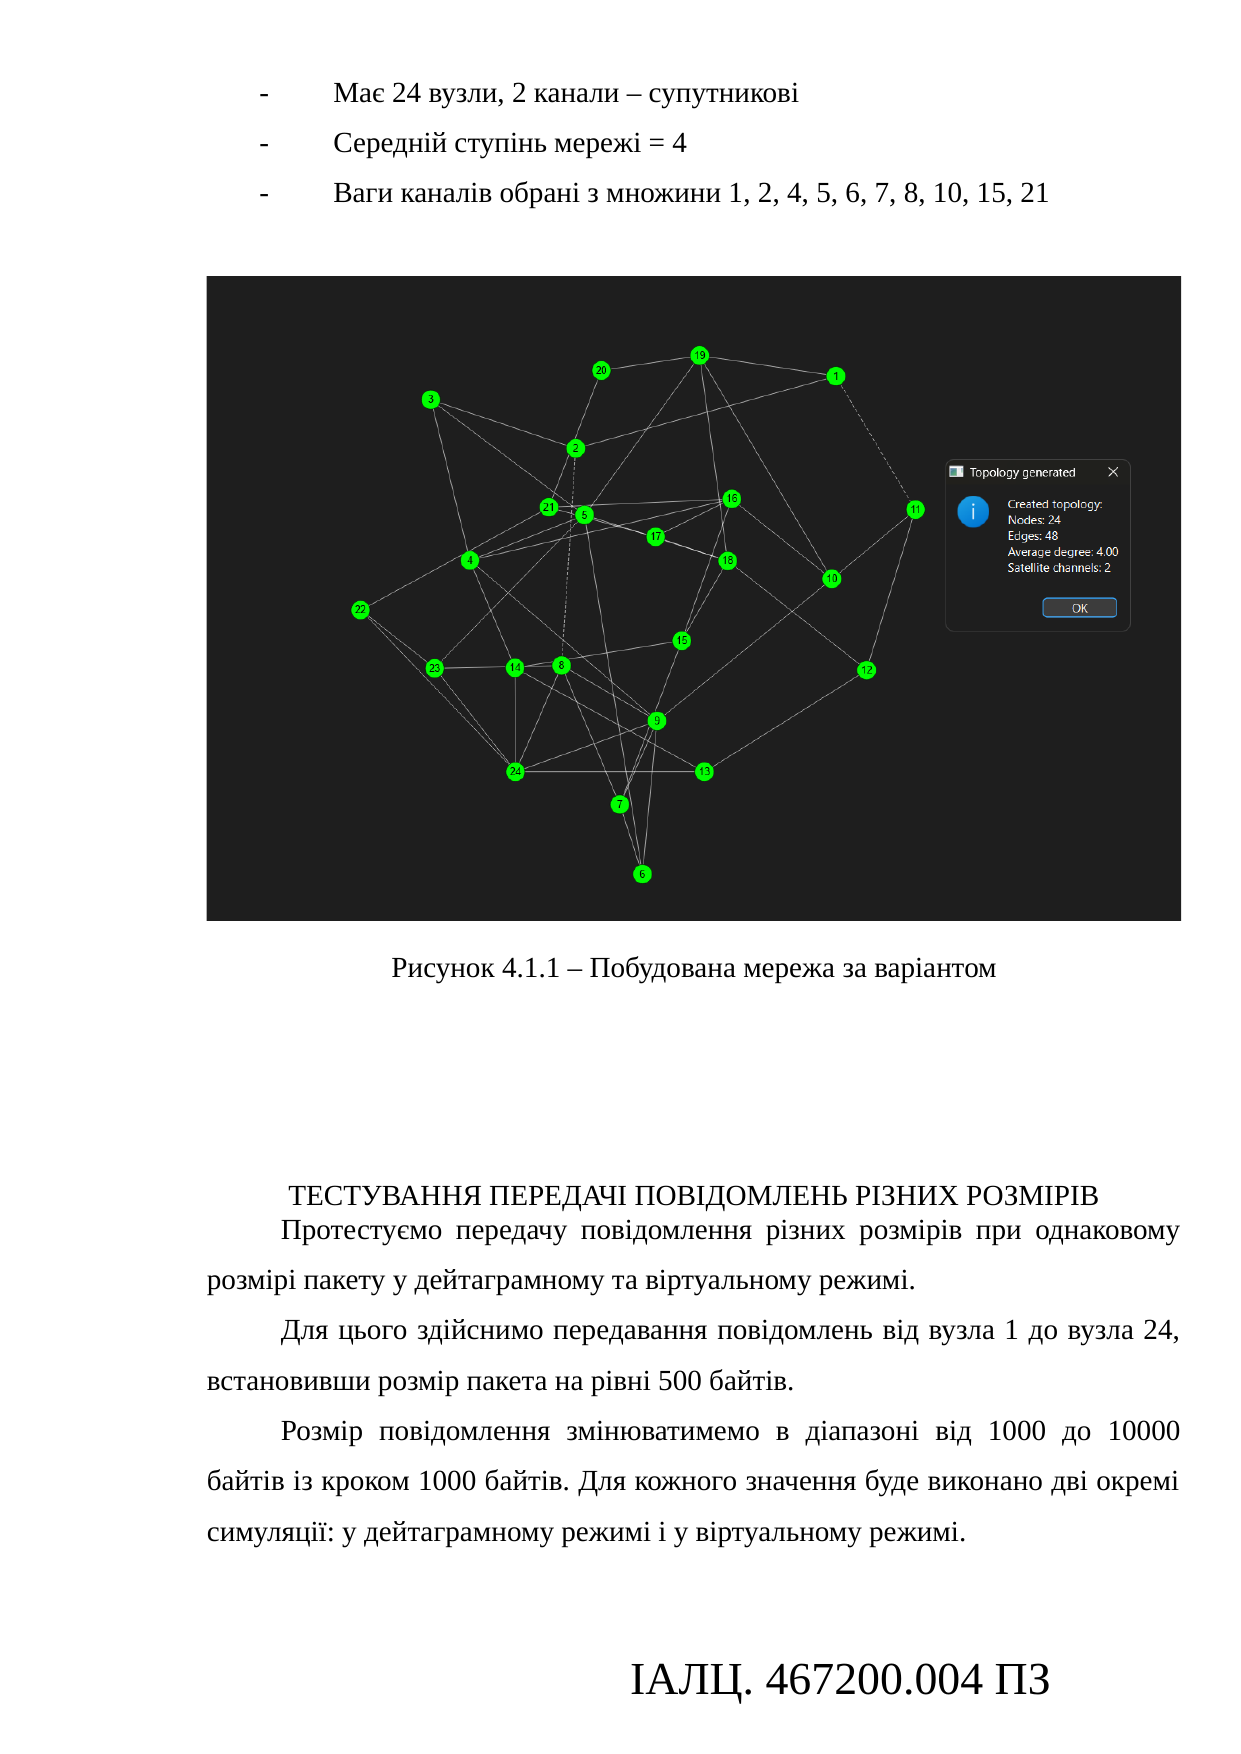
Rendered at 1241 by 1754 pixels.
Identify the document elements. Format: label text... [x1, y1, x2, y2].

text Розмір повідомлення змінюватимемо в діапазоні від 1000 до 10000 байтів із кроком 1000 байтів. Для кожного значення буде виконано дві окремі симуляції: у дейтаграмному режимі і у віртуальному режимі. [207, 1413, 1181, 1547]
text Рисунок 4.1.1 – Побудована мережа за варіантом [207, 950, 1181, 983]
text Для цього здійснимо передавання повідомлень від вузла 1 до вузла 24, встановивши розмір пакета на рівні 500 байтів. [207, 1312, 1181, 1396]
list Ваги каналів обрані з множини 1, 2, 4, 5, 6, 7, 8, 10, 15, 21 [259, 176, 1181, 209]
subtitle ТЕСТУВАННЯ ПЕРЕДАЧІ ПОВІДОМЛЕНЬ РІЗНИХ РОЗМІРІВ [207, 1178, 1181, 1212]
text Протестуємо передачу повідомлення різних розмірів при однаковому розмірі пакету у дейтаграмному та віртуальному режимі. [207, 1212, 1181, 1296]
list Має 24 вузли, 2 канали – супутникові [259, 75, 1181, 108]
list Середній ступінь мережі = 4 [259, 125, 1181, 159]
